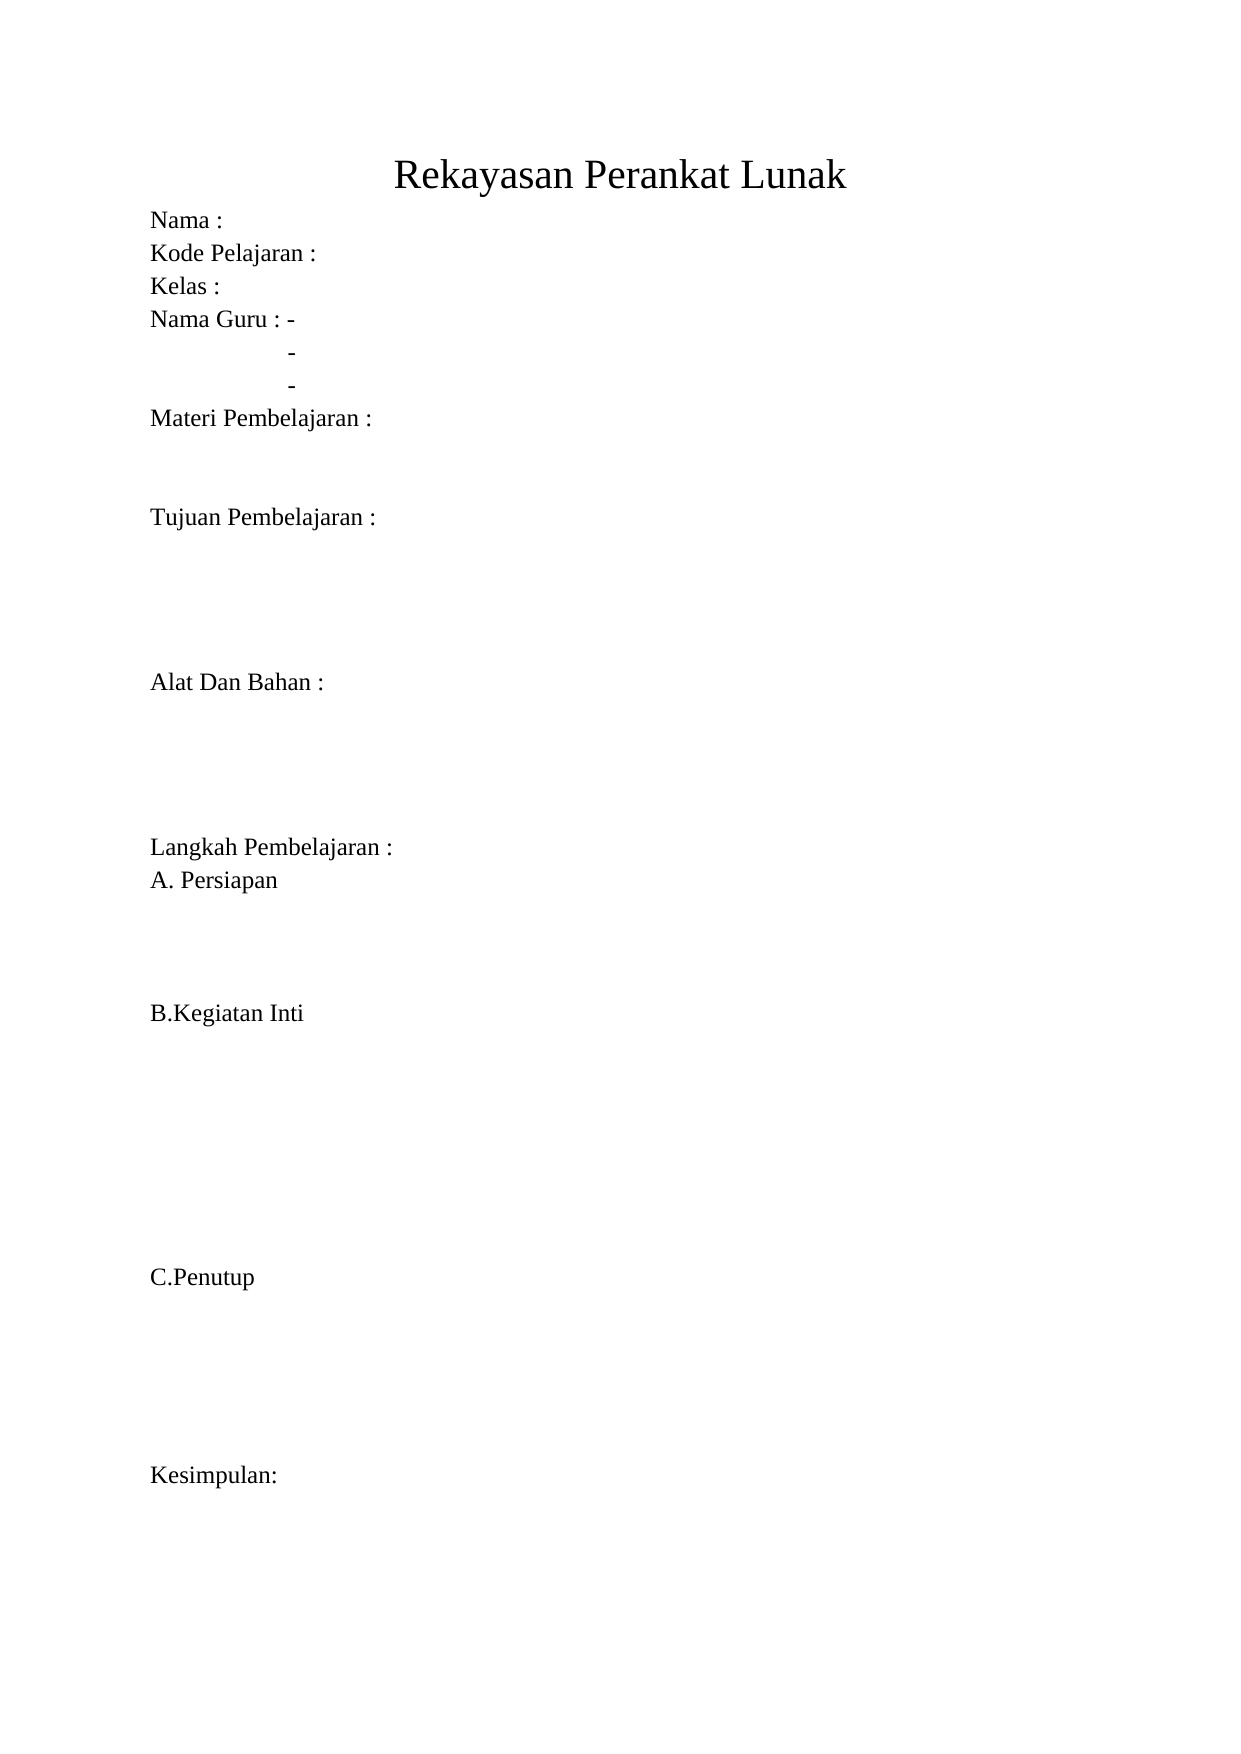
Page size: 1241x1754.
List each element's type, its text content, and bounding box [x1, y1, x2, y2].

text - [150, 370, 1090, 399]
text Kode Pelajaran : [150, 238, 1090, 267]
text B.Kegiatan Inti [150, 998, 1090, 1026]
text Nama Guru : - [150, 304, 1090, 333]
text Tujuan Pembelajaran : [150, 502, 1090, 531]
text Langkah Pembelajaran : [150, 832, 1090, 861]
text Materi Pembelajaran : [150, 403, 1090, 432]
text C.Penutup [150, 1262, 1090, 1291]
text Kesimpulan: [150, 1460, 1090, 1489]
text - [150, 337, 1090, 366]
text A. Persiapan [150, 866, 1090, 894]
text Kelas : [150, 271, 1090, 300]
text Nama : [150, 205, 1090, 234]
text Rekayasan Perankat Lunak [150, 150, 1090, 198]
text Alat Dan Bahan : [150, 667, 1090, 696]
